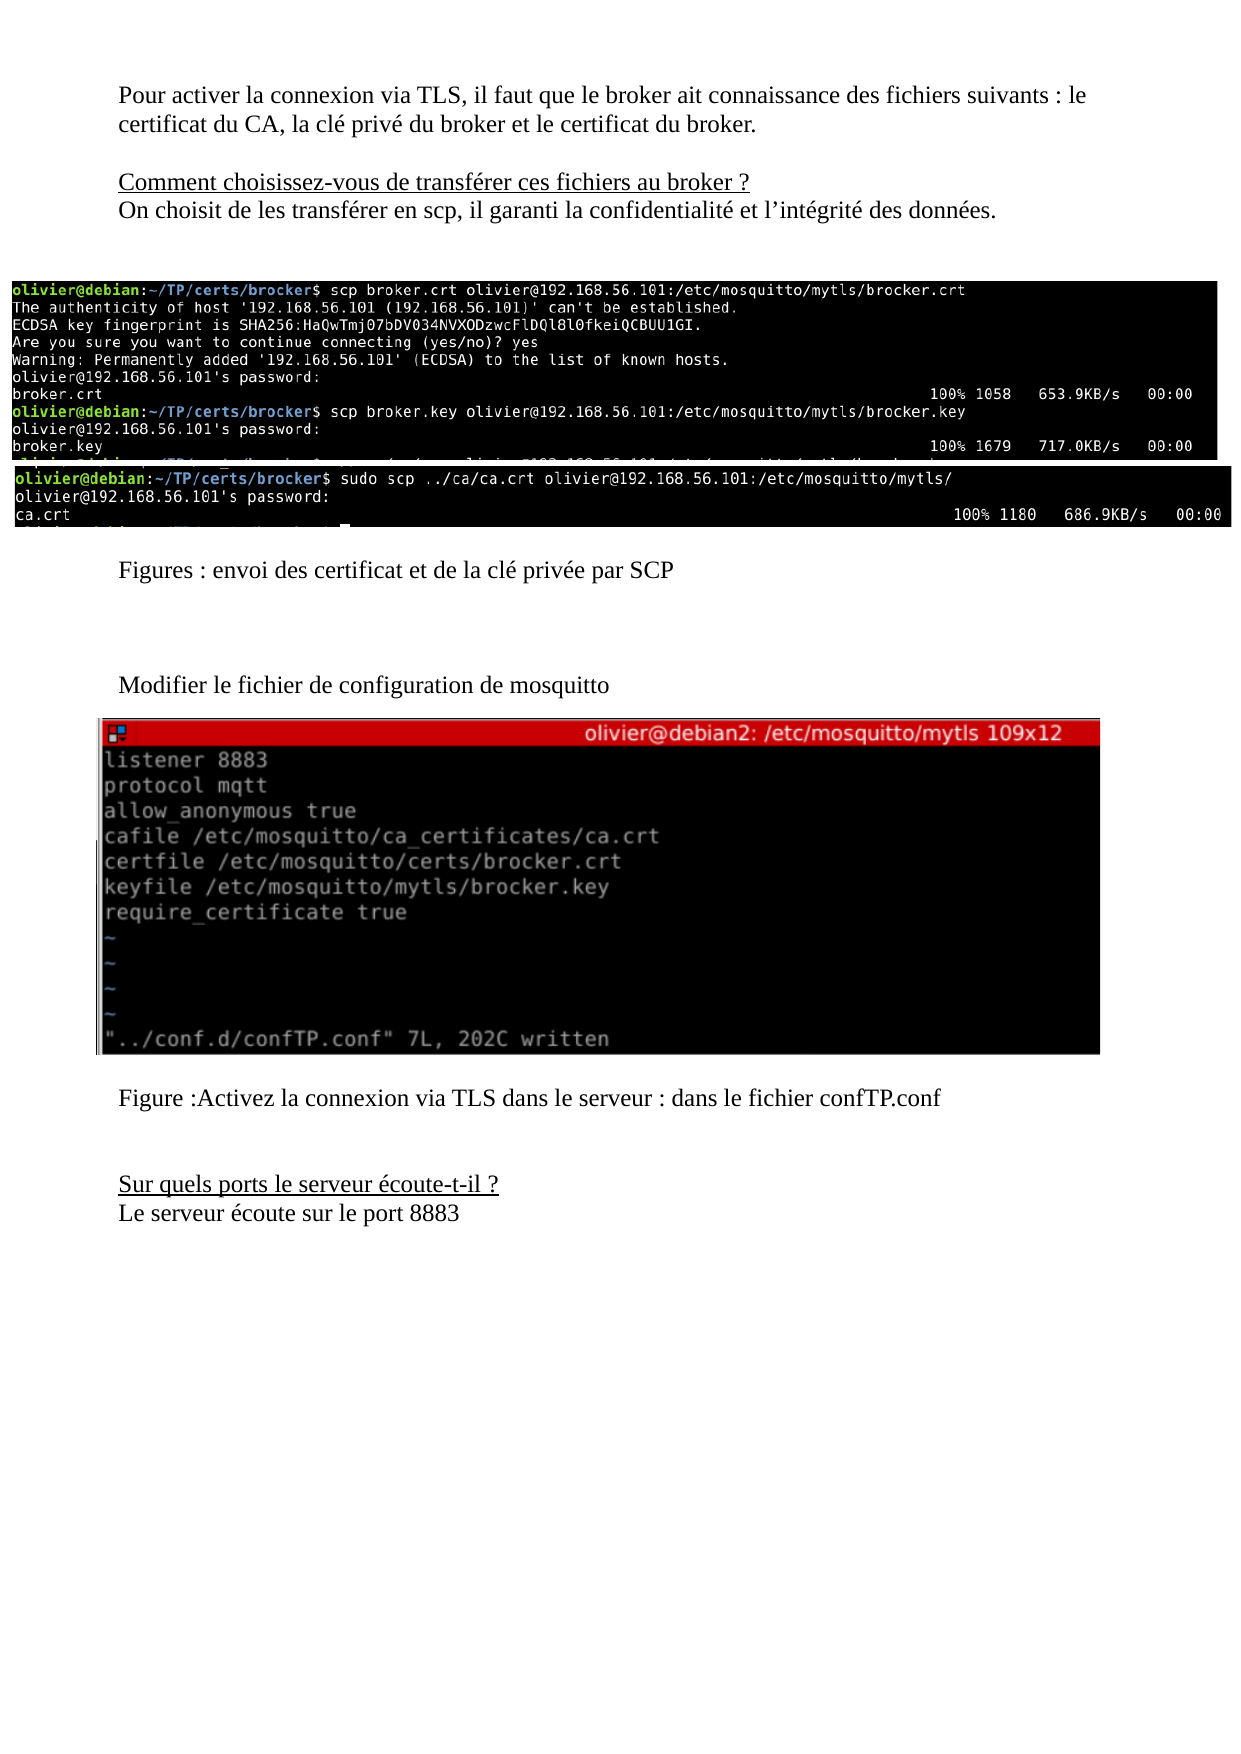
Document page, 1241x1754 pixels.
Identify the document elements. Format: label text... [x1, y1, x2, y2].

picture [12, 281, 1218, 460]
picture [14, 466, 1232, 527]
text Figures : envoi des certificat et de la clé privée par SCP [118, 555, 1122, 584]
text On choisit de les transférer en scp, il garanti la confidentialité et l’intégrité des données. [118, 196, 1122, 224]
text Sur quels ports le serveur écoute-t-il ? [118, 1169, 1122, 1198]
text Le serveur écoute sur le port 8883 [118, 1198, 1122, 1227]
text Figure :Activez la connexion via TLS dans le serveur : dans le fichier confTP.conf [118, 1083, 1122, 1112]
text Comment choisissez-vous de transférer ces fichiers au broker ? [118, 167, 1122, 196]
picture [96, 718, 1100, 1055]
text Modifier le fichier de configuration de mosquitto [118, 670, 1122, 699]
text Pour activer la connexion via TLS, il faut que le broker ait connaissance des fichiers suivants : le certificat du CA, la clé privé du broker et le certificat du broker. [118, 81, 1122, 138]
